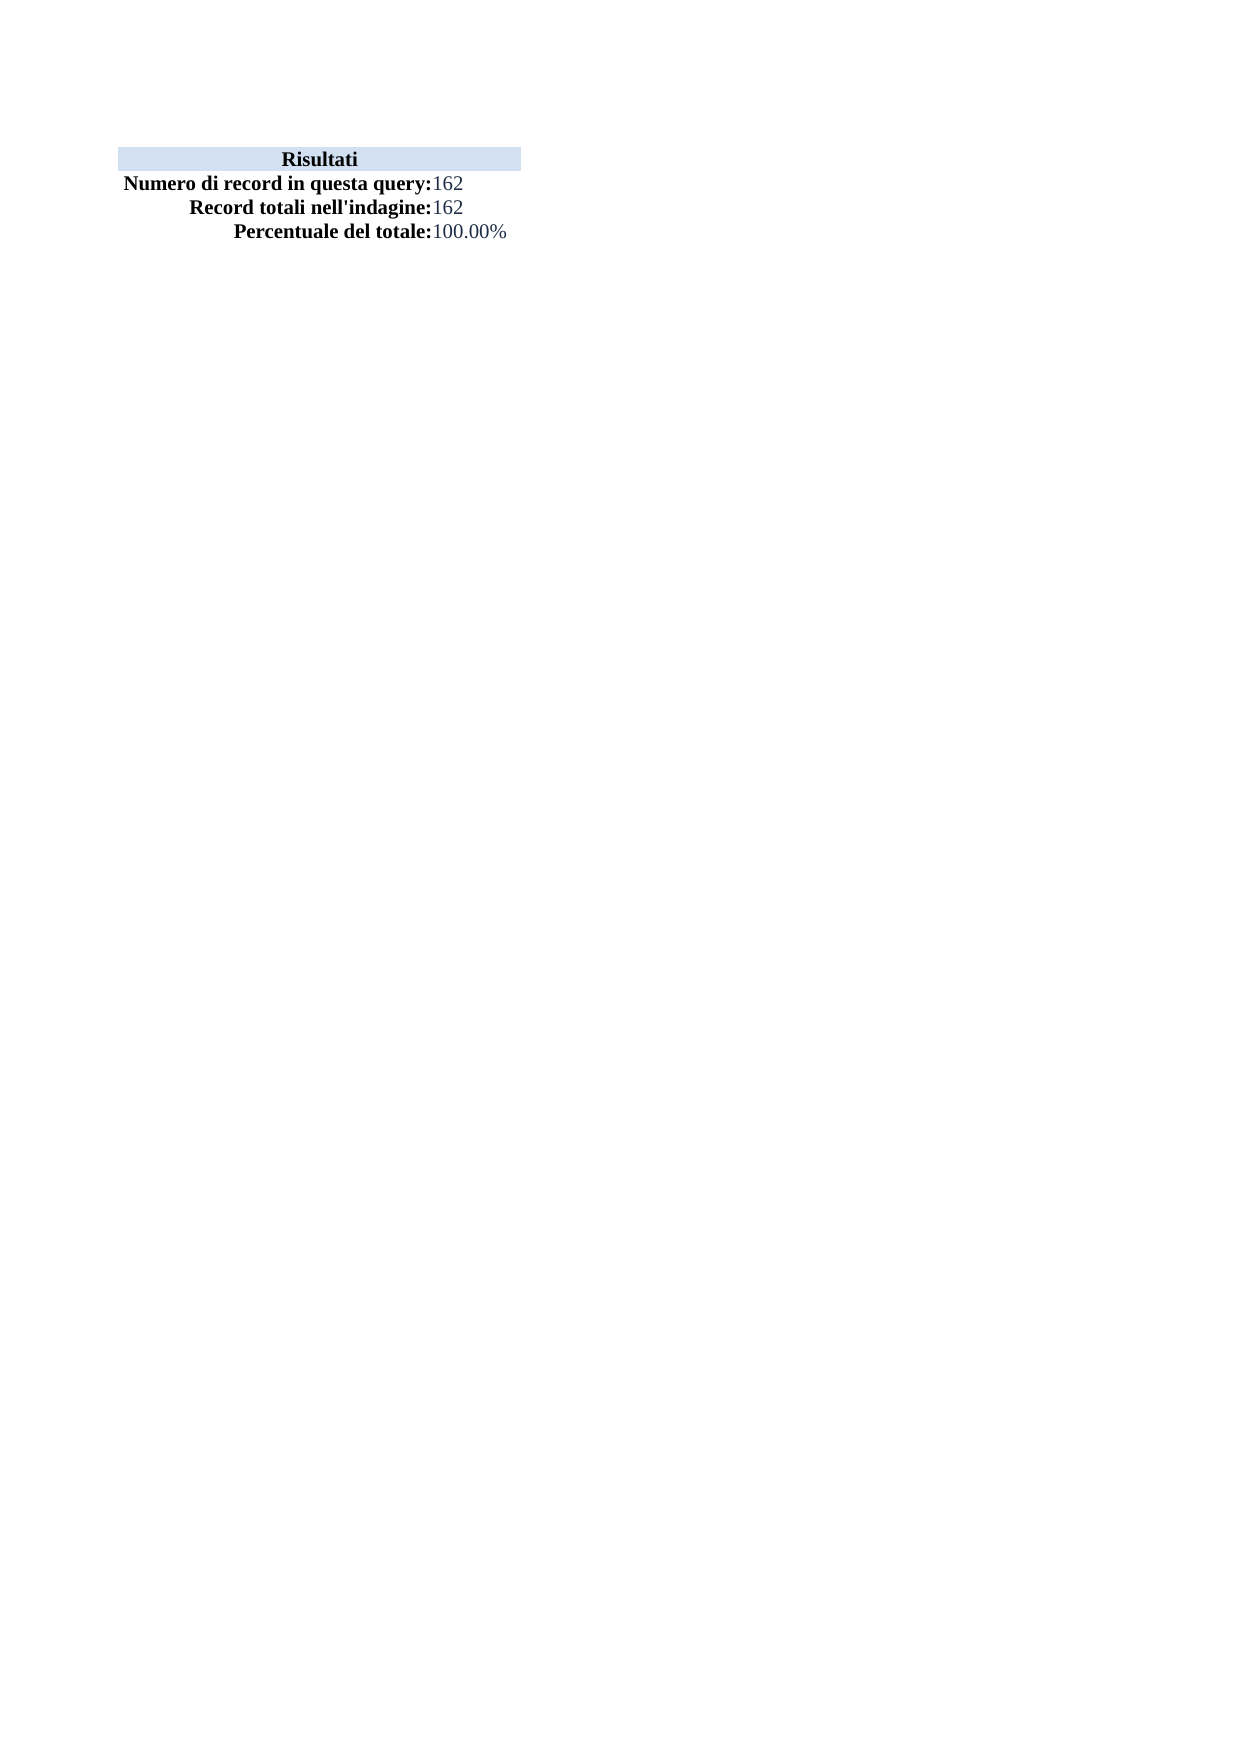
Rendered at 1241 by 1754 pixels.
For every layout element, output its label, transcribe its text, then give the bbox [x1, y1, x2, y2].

table_cell Percentuale del totale: [118, 219, 432, 243]
table_cell Numero di record in questa query: [118, 171, 432, 195]
table_cell 162 [432, 195, 521, 219]
table_cell 162 [432, 171, 521, 195]
table_header Risultati [118, 147, 521, 171]
table_cell 100.00% [432, 219, 521, 243]
table_cell Record totali nell'indagine: [118, 195, 432, 219]
